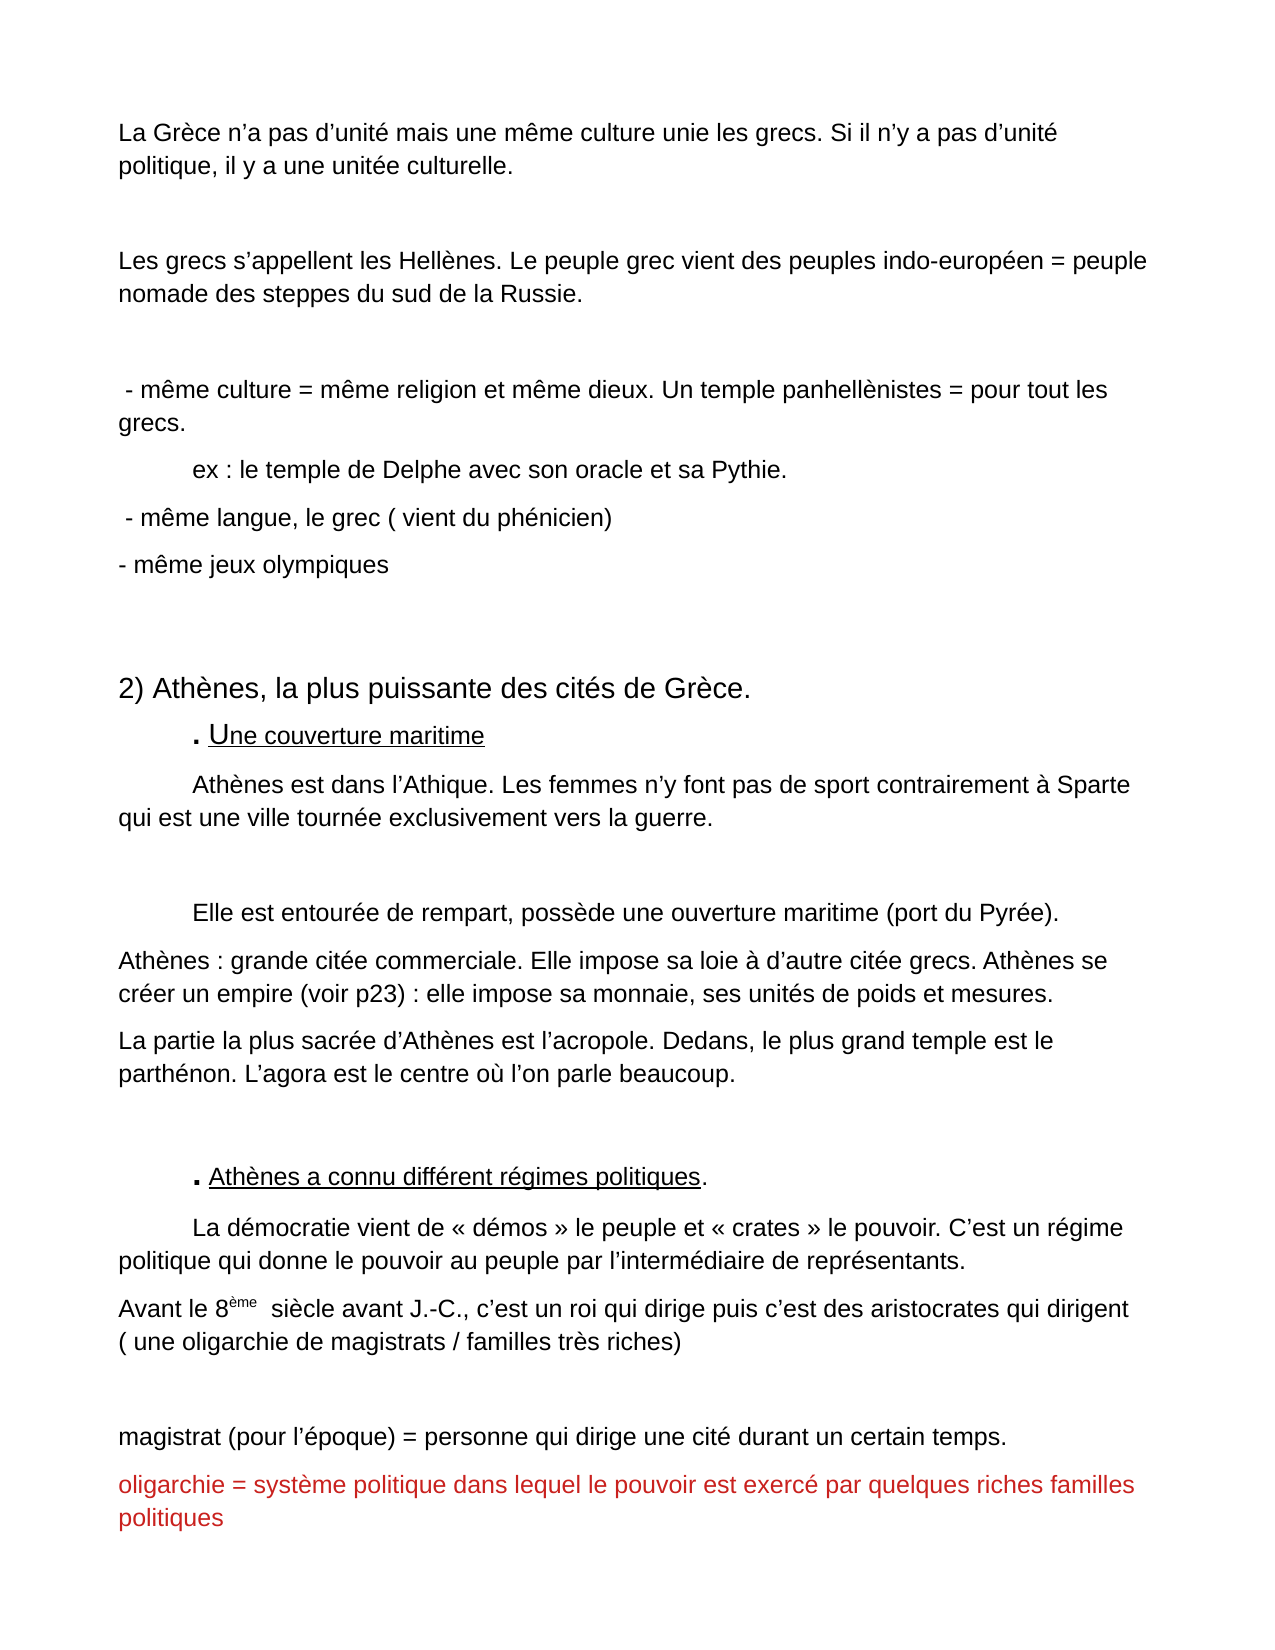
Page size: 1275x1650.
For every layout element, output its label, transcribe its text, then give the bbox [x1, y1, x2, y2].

text Les grecs s’appellent les Hellènes. Le peuple grec vient des peuples indo-européen = peuple nomade des steppes du sud de la Russie. [118, 246, 1157, 308]
text - même langue, le grec ( vient du phénicien) [118, 503, 1157, 532]
text La démocratie vient de « démos » le peuple et « crates » le pouvoir. C’est un régime politique qui donne le pouvoir au peuple par l’intermédiaire de représentants. [118, 1213, 1157, 1275]
text Athènes : grande citée commerciale. Elle impose sa loie à d’autre citée grecs. Athènes se créer un empire (voir p23) : elle impose sa monnaie, ses unités de poids et mesures. [118, 946, 1157, 1007]
text . Une couverture maritime [118, 717, 1157, 750]
text Athènes est dans l’Athique. Les femmes n’y font pas de sport contrairement à Sparte qui est une ville tournée exclusivement vers la guerre. [118, 770, 1157, 832]
text oligarchie = système politique dans lequel le pouvoir est exercé par quelques riches familles politiques [118, 1470, 1157, 1531]
text La Grèce n’a pas d’unité mais une même culture unie les grecs. Si il n’y a pas d’unité politique, il y a une unitée culturelle. [118, 118, 1157, 180]
text - même jeux olympiques [118, 550, 1157, 579]
text La partie la plus sacrée d’Athènes est l’acropole. Dedans, le plus grand temple est le parthénon. L’agora est le centre où l’on parle beaucoup. [118, 1026, 1157, 1088]
subtitle 2) Athènes, la plus puissante des cités de Grèce. [118, 671, 1157, 704]
text ex : le temple de Delphe avec son oracle et sa Pythie. [118, 455, 1157, 484]
text magistrat (pour l’époque) = personne qui dirige une cité durant un certain temps. [118, 1422, 1157, 1451]
text Avant le 8ème siècle avant J.-C., c’est un roi qui dirige puis c’est des aristocrates qui dirigent ( une oligarchie de magistrats / familles très riches) [118, 1294, 1157, 1356]
text Elle est entourée de rempart, possède une ouverture maritime (port du Pyrée). [118, 898, 1157, 927]
text - même culture = même religion et même dieux. Un temple panhellènistes = pour tout les grecs. [118, 374, 1157, 436]
text . Athènes a connu différent régimes politiques. [118, 1154, 1157, 1193]
